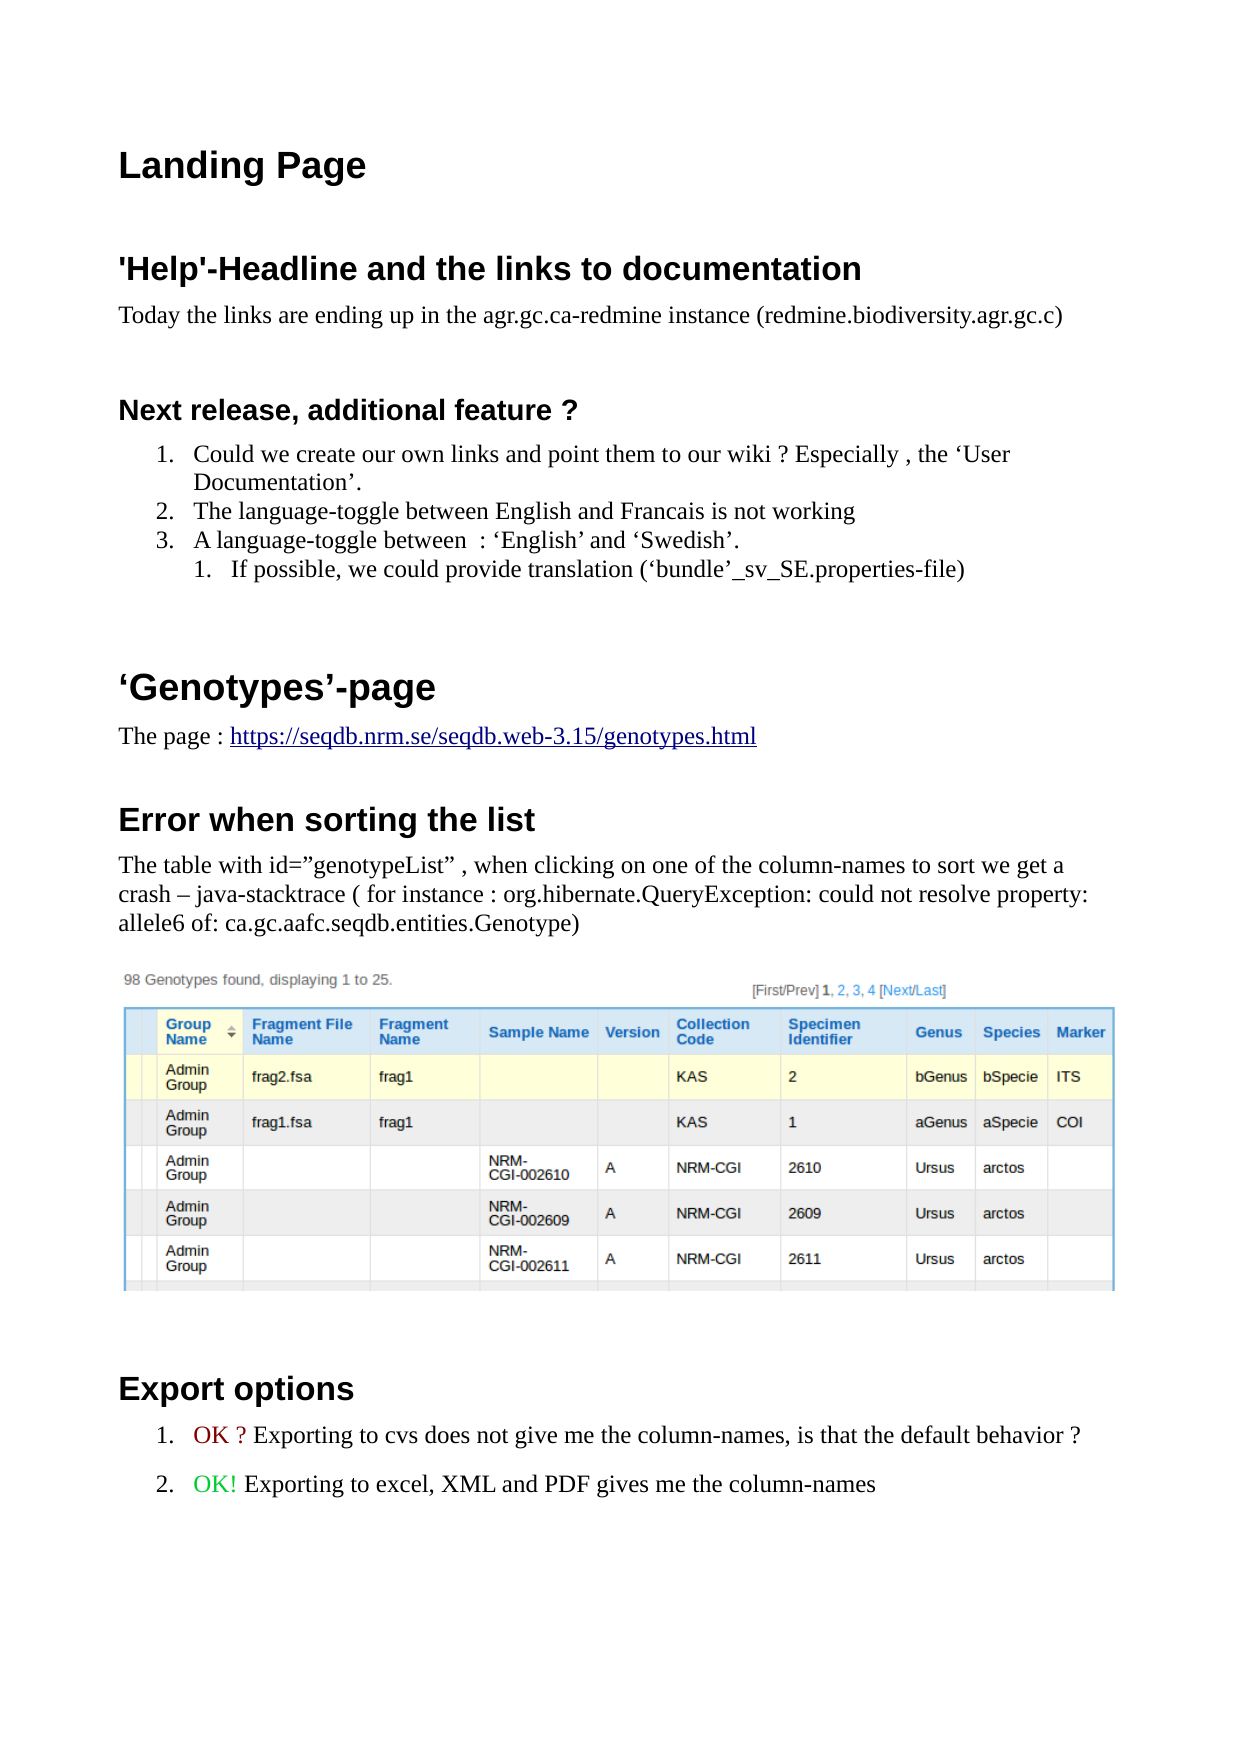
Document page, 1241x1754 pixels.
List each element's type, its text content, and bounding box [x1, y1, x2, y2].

subtitle 'Help'-Headline and the links to documentation [118, 249, 1122, 287]
subtitle Error when sorting the list [118, 799, 1122, 838]
subtitle Next release, additional feature ? [118, 392, 1122, 426]
list OK! Exporting to excel, XML and PDF gives me the column-names [156, 1469, 1122, 1498]
subtitle ‘Genotypes’-page [118, 665, 1122, 708]
text Today the links are ending up in the agr.gc.ca-redmine instance (redmine.biodiversity.agr.gc.c) [118, 300, 1122, 329]
list A language-toggle between : ‘English’ and ‘Swedish’. [156, 525, 1122, 554]
list OK ? Exporting to cvs does not give me the column-names, is that the default behavior ? [156, 1420, 1122, 1449]
text The page : https://seqdb.nrm.se/seqdb.web-3.15/genotypes.html [118, 721, 1122, 750]
list If possible, we could provide translation (‘bundle’_sv_SE.properties-file) [193, 554, 1122, 582]
picture [118, 965, 1123, 1291]
subtitle Landing Page [118, 143, 1122, 187]
subtitle Export options [118, 1369, 1122, 1407]
list Could we create our own links and point them to our wiki ? Especially , the ‘User Documentation’. [156, 439, 1122, 496]
text The table with id=”genotypeList” , when clicking on one of the column-names to sort we get a crash – java-stacktrace ( for instance : org.hibernate.QueryException: could not resolve property: allele6 of: ca.gc.aafc.seqdb.entities.Genotype) [118, 851, 1122, 937]
list The language-toggle between English and Francais is not working [156, 496, 1122, 525]
